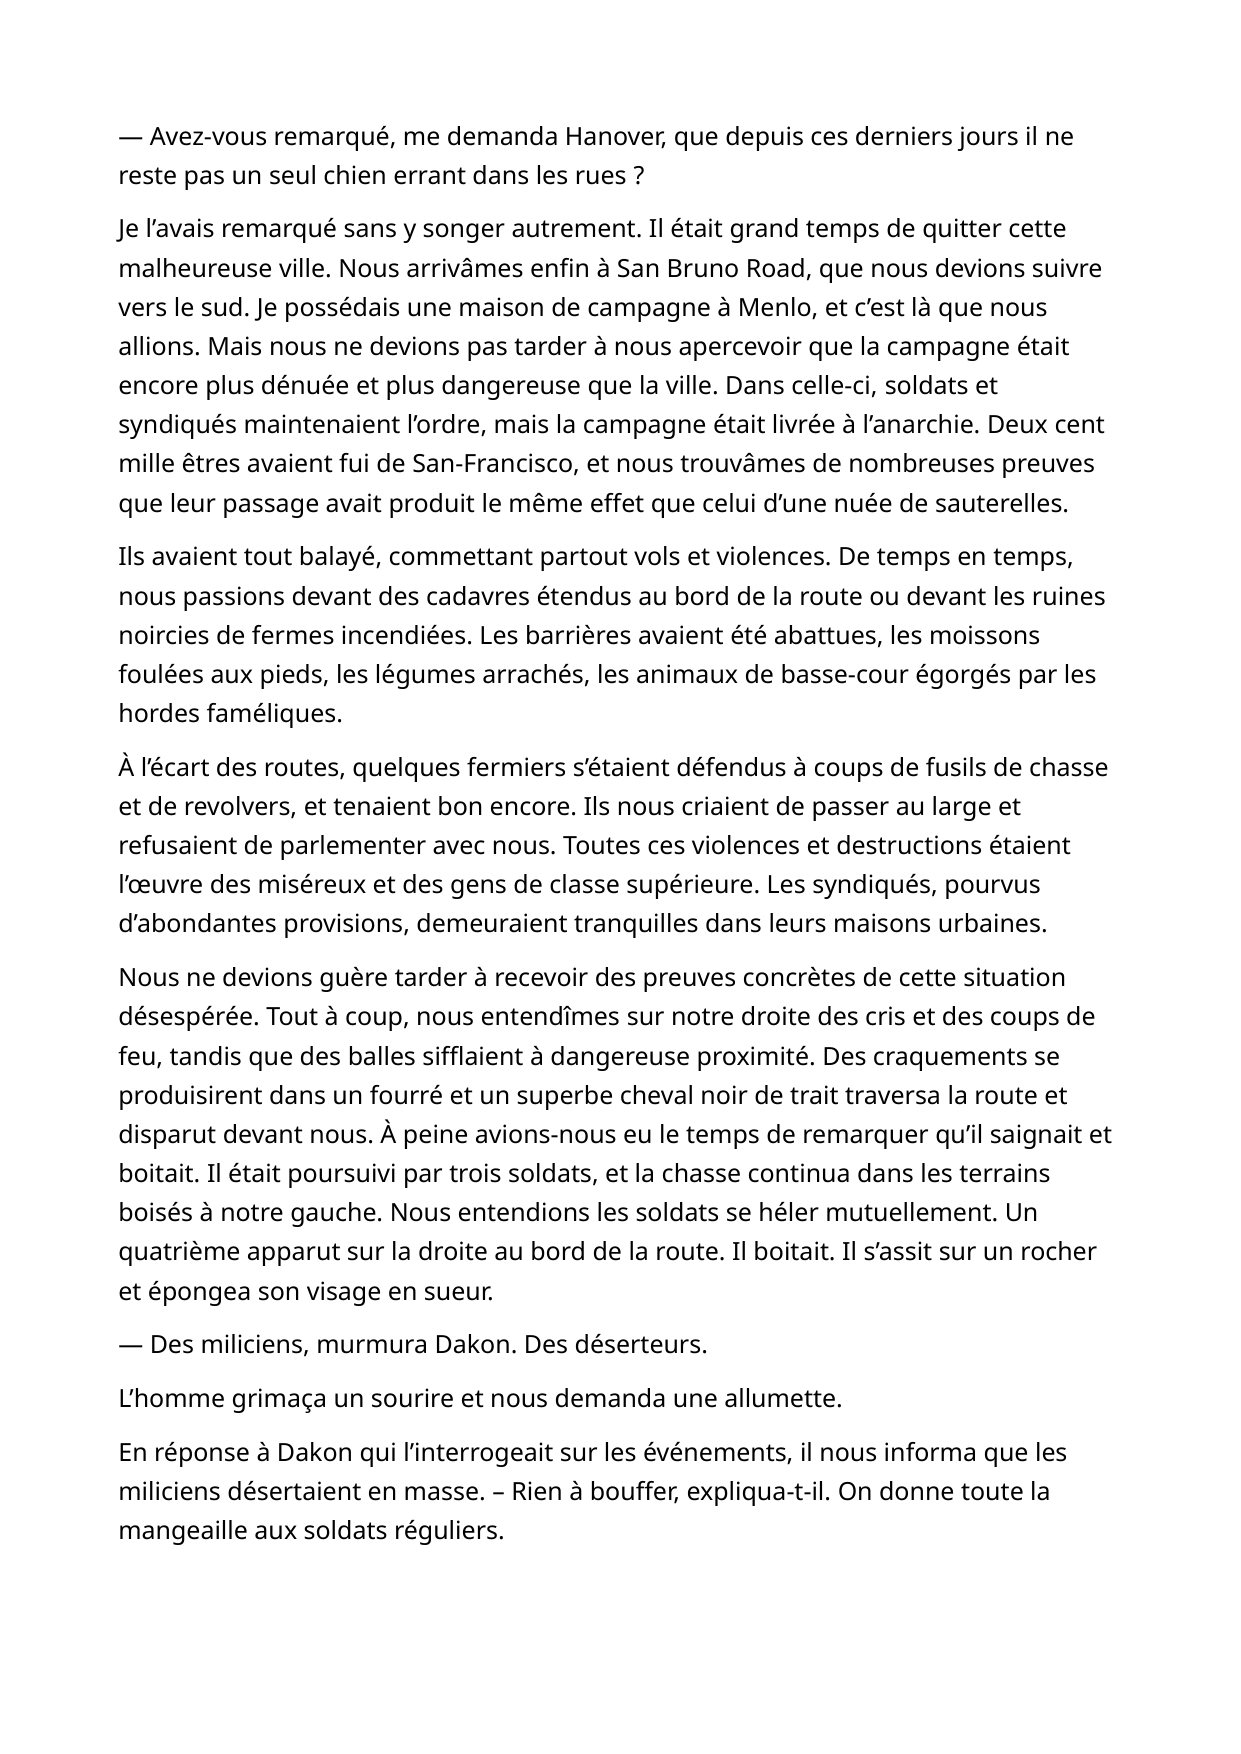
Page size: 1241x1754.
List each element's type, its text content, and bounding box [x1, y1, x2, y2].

text — Avez-vous remarqué, me demanda Hanover, que depuis ces derniers jours il ne reste pas un seul chien errant dans les rues ? [118, 118, 1122, 191]
text L’homme grimaça un sourire et nous demanda une allumette. [118, 1381, 1122, 1415]
text — Des miliciens, murmura Dakon. Des déserteurs. [118, 1327, 1122, 1361]
text Je l’avais remarqué sans y songer autrement. Il était grand temps de quitter cette malheureuse ville. Nous arrivâmes enfin à San Bruno Road, que nous devions suivre vers le sud. Je possédais une maison de campagne à Menlo, et c’est là que nous allions. Mais nous ne devions pas tarder à nous apercevoir que la campagne était encore plus dénuée et plus dangereuse que la ville. Dans celle-ci, soldats et syndiqués maintenaient l’ordre, mais la campagne était livrée à l’anarchie. Deux cent mille êtres avaient fui de San-Francisco, et nous trouvâmes de nombreuses preuves que leur passage avait produit le même effet que celui d’une nuée de sauterelles. [118, 211, 1122, 519]
text Nous ne devions guère tarder à recevoir des preuves concrètes de cette situation désespérée. Tout à coup, nous entendîmes sur notre droite des cris et des coups de feu, tandis que des balles sifflaient à dangereuse proximité. Des craquements se produisirent dans un fourré et un superbe cheval noir de trait traversa la route et disparut devant nous. À peine avions-nous eu le temps de remarquer qu’il saignait et boitait. Il était poursuivi par trois soldats, et la chasse continua dans les terrains boisés à notre gauche. Nous entendions les soldats se héler mutuellement. Un quatrième apparut sur la droite au bord de la route. Il boitait. Il s’assit sur un rocher et épongea son visage en sueur. [118, 960, 1122, 1307]
text En réponse à Dakon qui l’interrogeait sur les événements, il nous informa que les miliciens désertaient en masse. – Rien à bouffer, expliqua-t-il. On donne toute la mangeaille aux soldats réguliers. [118, 1434, 1122, 1547]
text À l’écart des routes, quelques fermiers s’étaient défendus à coups de fusils de chasse et de revolvers, et tenaient bon encore. Ils nous criaient de passer au large et refusaient de parlementer avec nous. Toutes ces violences et destructions étaient l’œuvre des miséreux et des gens de classe supérieure. Les syndiqués, pourvus d’abondantes provisions, demeuraient tranquilles dans leurs maisons urbaines. [118, 749, 1122, 940]
text Ils avaient tout balayé, commettant partout vols et violences. De temps en temps, nous passions devant des cadavres étendus au bord de la route ou devant les ruines noircies de fermes incendiées. Les barrières avaient été abattues, les moissons foulées aux pieds, les légumes arrachés, les animaux de basse-cour égorgés par les hordes faméliques. [118, 539, 1122, 730]
